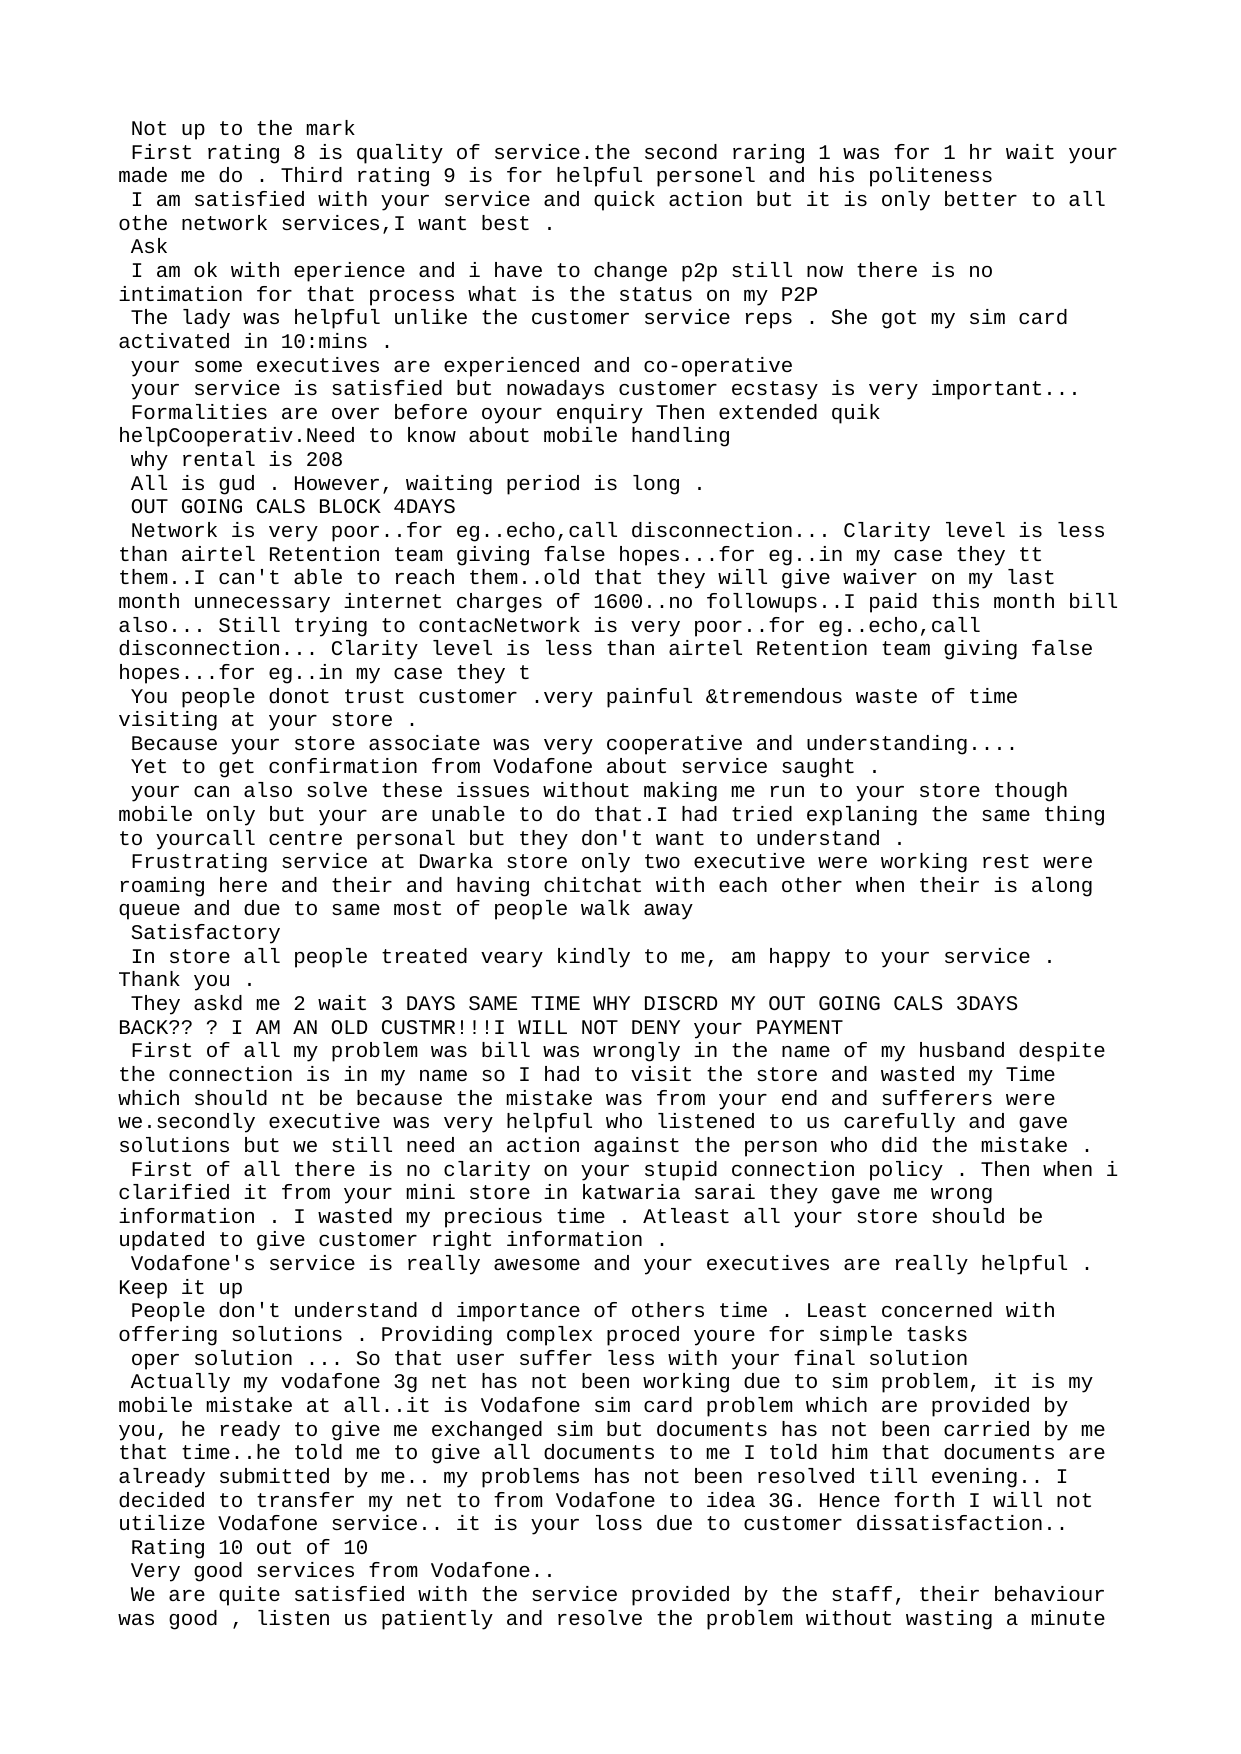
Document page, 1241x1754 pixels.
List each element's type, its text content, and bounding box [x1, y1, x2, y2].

text I am ok with eperience and i have to change p2p still now there is no intimation for that process what is the status on my P2P [118, 260, 1122, 307]
text Not up to the mark [118, 118, 1122, 142]
text Frustrating service at Dwarka store only two executive were working rest were roaming here and their and having chitchat with each other when their is along queue and due to same most of people walk away [118, 851, 1122, 922]
text People don't understand d importance of others time . Least concerned with offering solutions . Providing complex proced youre for simple tasks [118, 1300, 1122, 1348]
text All is gud . However, waiting period is long . [118, 473, 1122, 496]
text Actually my vodafone 3g net has not been working due to sim problem, it is my mobile mistake at all..it is Vodafone sim card problem which are provided by you, he ready to give me exchanged sim but documents has not been carried by me that time..he told me to give all documents to me I told him that documents are already submitted by me.. my problems has not been resolved till evening.. I decided to transfer my net to from Vodafone to idea 3G. Hence forth I will not utilize Vodafone service.. it is your loss due to customer dissatisfaction.. [118, 1371, 1122, 1537]
text First rating 8 is quality of service.the second raring 1 was for 1 hr wait your made me do . Third rating 9 is for helpful personel and his politeness [118, 142, 1122, 189]
text Because your store associate was very cooperative and understanding.... [118, 733, 1122, 757]
text In store all people treated veary kindly to me, am happy to your service . Thank you . [118, 946, 1122, 993]
text First of all there is no clarity on your stupid connection policy . Then when i clarified it from your mini store in katwaria sarai they gave me wrong information . I wasted my precious time . Atleast all your store should be updated to give customer right information . [118, 1158, 1122, 1253]
text why rental is 208 [118, 449, 1122, 473]
text Vodafone's service is really awesome and your executives are really helpful . Keep it up [118, 1253, 1122, 1300]
text oper solution ... So that user suffer less with your final solution [118, 1348, 1122, 1371]
text First of all my problem was bill was wrongly in the name of my husband despite the connection is in my name so I had to visit the store and wasted my Time which should nt be because the mistake was from your end and sufferers were we.secondly executive was very helpful who listened to us carefully and gave solutions but we still need an action against the person who did the mistake . [118, 1040, 1122, 1158]
text We are quite satisfied with the service provided by the staff, their behaviour was good , listen us patiently and resolve the problem without wasting a minute [118, 1584, 1122, 1631]
text Formalities are over before oyour enquiry Then extended quik helpCooperativ.Need to know about mobile handling [118, 402, 1122, 449]
text I am satisfied with your service and quick action but it is only better to all othe network services,I want best . [118, 189, 1122, 236]
text Rating 10 out of 10 [118, 1537, 1122, 1561]
text Network is very poor..for eg..echo,call disconnection... Clarity level is less than airtel Retention team giving false hopes...for eg..in my case they tt them..I can't able to reach them..old that they will give waiver on my last month unnecessary internet charges of 1600..no followups..I paid this month bill also... Still trying to contacNetwork is very poor..for eg..echo,call disconnection... Clarity level is less than airtel Retention team giving false hopes...for eg..in my case they t [118, 520, 1122, 686]
text OUT GOING CALS BLOCK 4DAYS [118, 496, 1122, 520]
text Satisfactory [118, 922, 1122, 946]
text You people donot trust customer .very painful &tremendous waste of time visiting at your store . [118, 686, 1122, 733]
text They askd me 2 wait 3 DAYS SAME TIME WHY DISCRD MY OUT GOING CALS 3DAYS BACK?? ? I AM AN OLD CUSTMR!!!I WILL NOT DENY your PAYMENT [118, 993, 1122, 1040]
text Ask [118, 236, 1122, 260]
text your some executives are experienced and co-operative [118, 354, 1122, 378]
text Yet to get confirmation from Vodafone about service saught . [118, 757, 1122, 780]
text your can also solve these issues without making me run to your store though mobile only but your are unable to do that.I had tried explaning the same thing to yourcall centre personal but they don't want to understand . [118, 780, 1122, 851]
text Very good services from Vodafone.. [118, 1561, 1122, 1584]
text The lady was helpful unlike the customer service reps . She got my sim card activated in 10:mins . [118, 307, 1122, 354]
text your service is satisfied but nowadays customer ecstasy is very important... [118, 378, 1122, 402]
